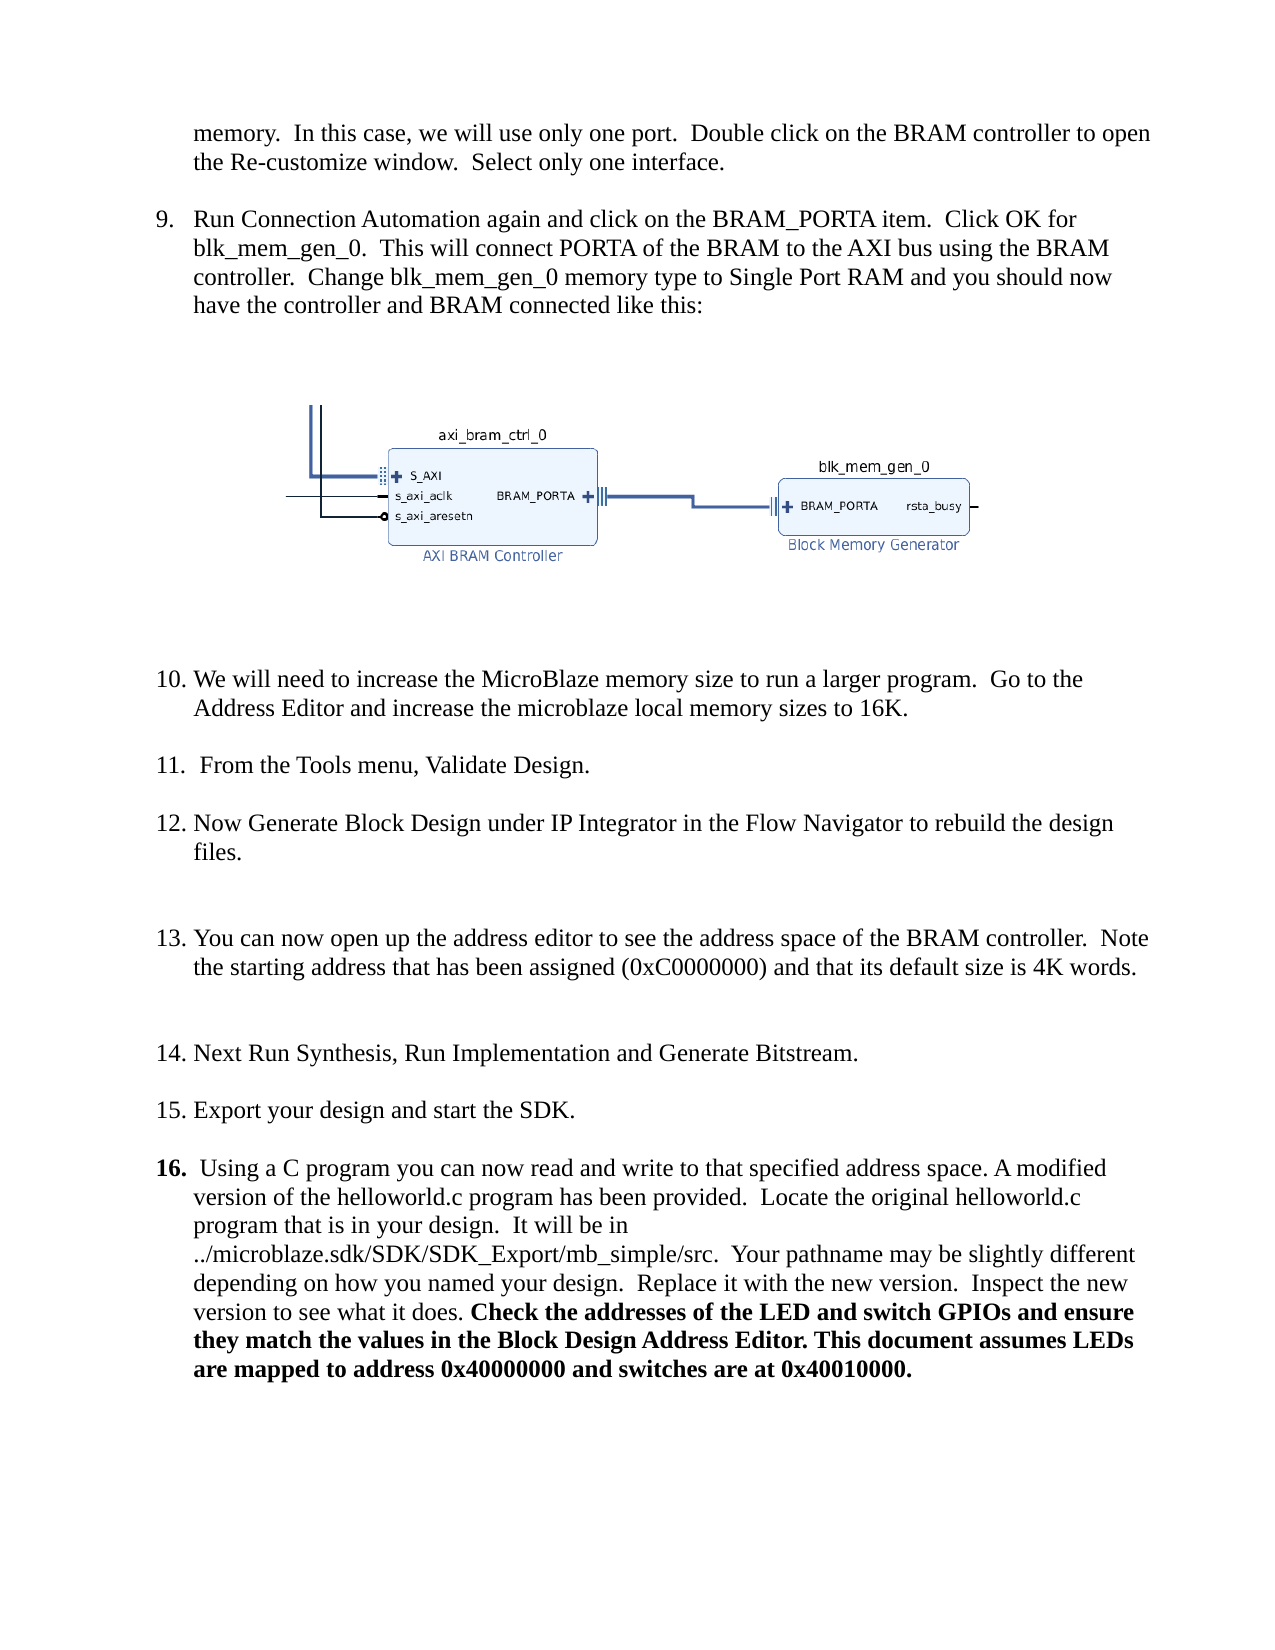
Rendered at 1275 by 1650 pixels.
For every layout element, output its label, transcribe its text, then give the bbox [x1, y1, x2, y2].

list From the Tools menu, Validate Design. [156, 751, 1157, 779]
list Using a C program you can now read and write to that specified address space. A modified version of the helloworld.c program has been provided. Locate the original helloworld.c program that is in your design. It will be in ../microblaze.sdk/SDK/SDK_Export/mb_simple/src. Your pathname may be slightly different depending on how you named your design. Replace it with the new version. Inspect the new version to see what it does. Check the addresses of the LED and switch GPIOs and ensure they match the values in the Block Design Address Editor. This document assumes LEDs are mapped to address 0x40000000 and switches are at 0x40010000. [156, 1153, 1157, 1383]
picture [285, 405, 990, 585]
list Export your design and start the SDK. [156, 1096, 1157, 1124]
list Run Connection Automation again and click on the BRAM_PORTA item. Click OK for blk_mem_gen_0. This will connect PORTA of the BRAM to the AXI bus using the BRAM controller. Change blk_mem_gen_0 memory type to Single Port RAM and you should now have the controller and BRAM connected like this: [156, 204, 1157, 319]
list We will need to increase the MicroBlaze memory size to run a larger program. Go to the Address Editor and increase the microblaze local memory sizes to 16K. [156, 664, 1157, 722]
list memory. In this case, we will use only one port. Double click on the BRAM controller to open the Re-customize window. Select only one interface. [156, 118, 1157, 176]
list Next Run Synthesis, Run Implementation and Generate Bitstream. [156, 1038, 1157, 1067]
list Now Generate Block Design under IP Integrator in the Flow Navigator to rebuild the design files. [156, 808, 1157, 866]
list You can now open up the address editor to see the address space of the BRAM controller. Note the starting address that has been assigned (0xC0000000) and that its default size is 4K words. [156, 923, 1157, 981]
